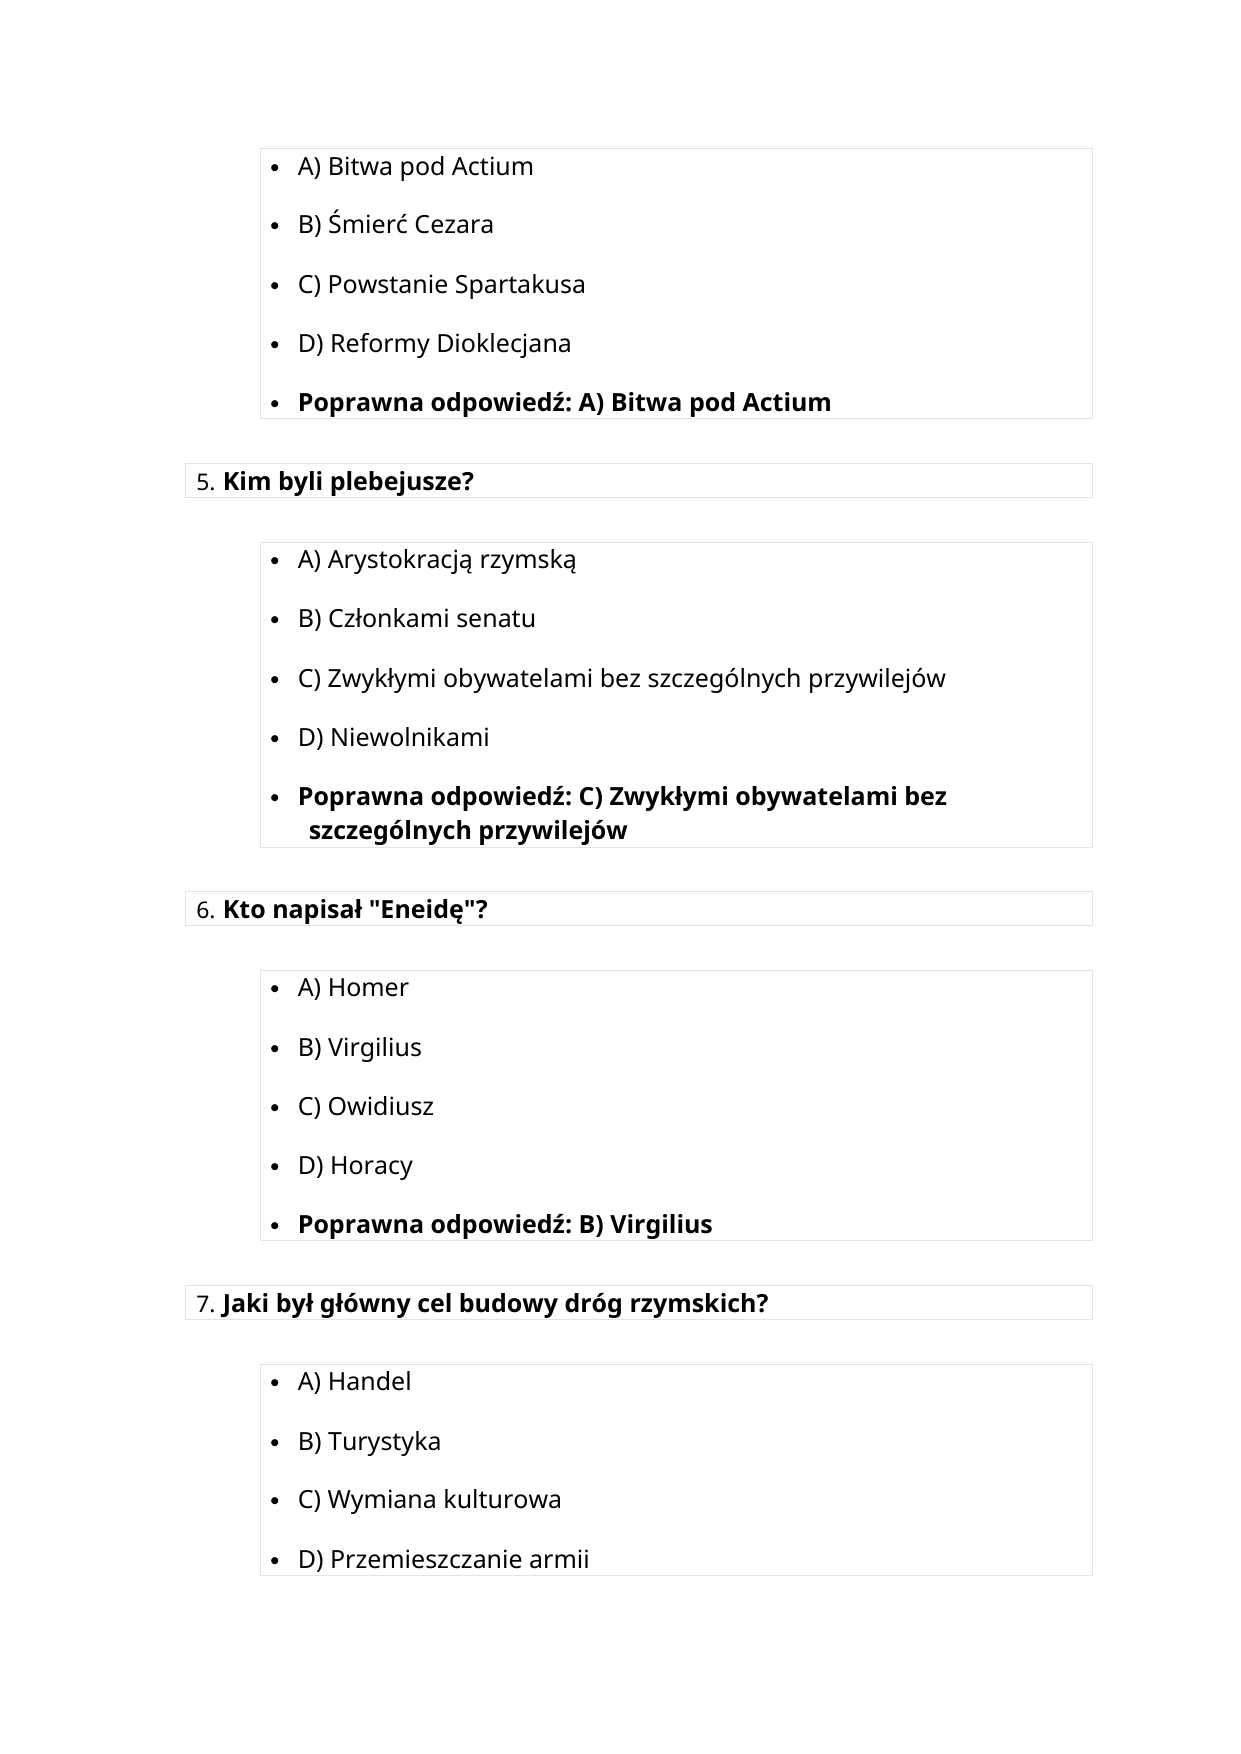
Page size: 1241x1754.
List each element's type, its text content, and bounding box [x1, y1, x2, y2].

list Poprawna odpowiedź: A) Bitwa pod Actium [261, 384, 1092, 418]
list D) Horacy [261, 1147, 1092, 1181]
list A) Handel [261, 1365, 1092, 1398]
list B) Śmierć Cezara [261, 207, 1092, 241]
list C) Owidiusz [261, 1088, 1092, 1122]
list Kto napisał "Eneidę"? [186, 892, 1092, 925]
list C) Zwykłymi obywatelami bez szczególnych przywilejów [261, 660, 1092, 694]
list Poprawna odpowiedź: B) Virgilius [261, 1206, 1092, 1240]
list B) Virgilius [261, 1029, 1092, 1063]
list C) Wymiana kulturowa [261, 1482, 1092, 1516]
list D) Niewolnikami [261, 719, 1092, 753]
list B) Członkami senatu [261, 601, 1092, 635]
list Jaki był główny cel budowy dróg rzymskich? [186, 1286, 1092, 1319]
list C) Powstanie Spartakusa [261, 266, 1092, 300]
list A) Bitwa pod Actium [261, 149, 1092, 182]
list Poprawna odpowiedź: C) Zwykłymi obywatelami bez szczególnych przywilejów [261, 778, 1092, 847]
list D) Przemieszczanie armii [261, 1541, 1092, 1575]
list D) Reformy Dioklecjana [261, 325, 1092, 359]
list B) Turystyka [261, 1423, 1092, 1457]
list Kim byli plebejusze? [186, 464, 1092, 497]
list A) Arystokracją rzymską [261, 543, 1092, 576]
list A) Homer [261, 971, 1092, 1004]
